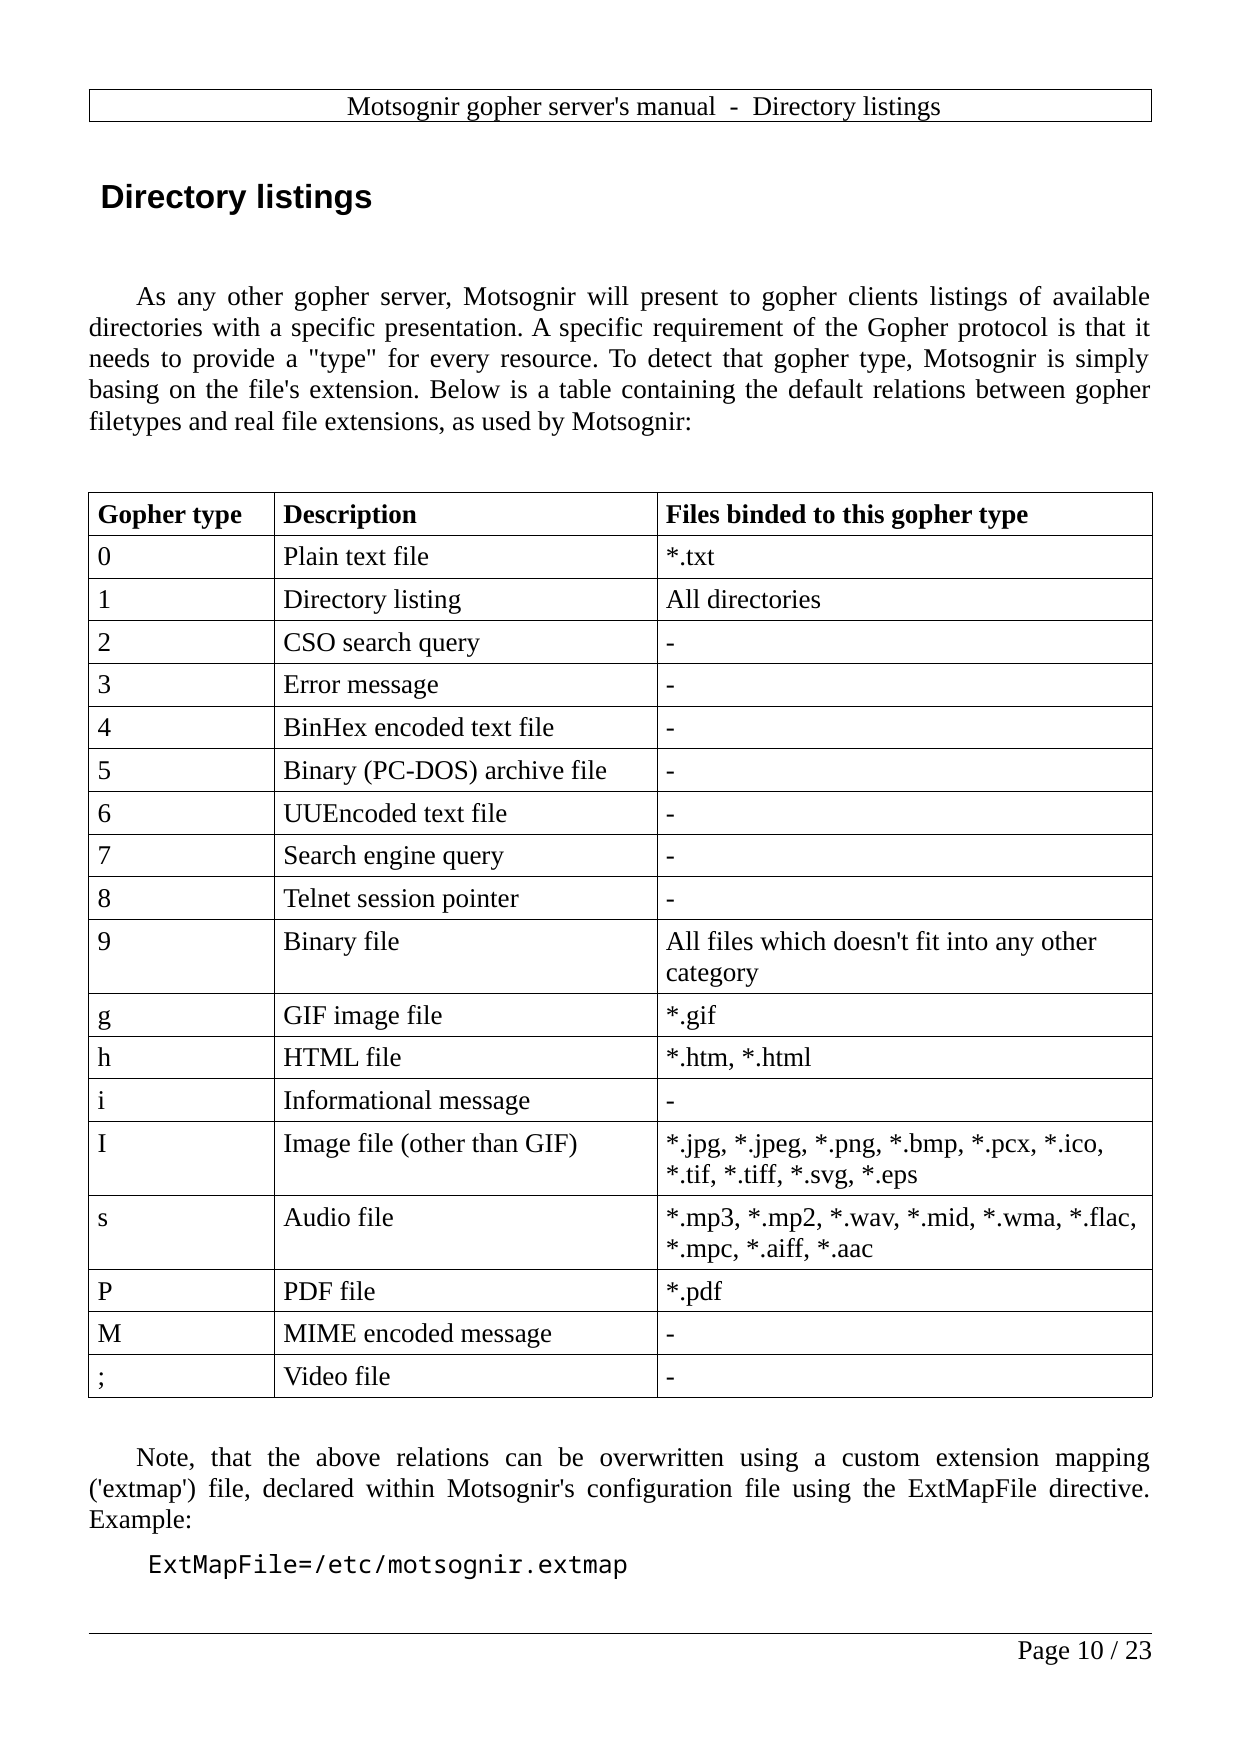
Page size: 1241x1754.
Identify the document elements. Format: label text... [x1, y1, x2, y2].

table_cell *.txt [658, 536, 1152, 577]
table_cell 1 [89, 579, 274, 620]
table_cell Telnet session pointer [275, 877, 657, 919]
table_cell ; [89, 1355, 274, 1397]
table_cell 8 [89, 877, 274, 919]
table_cell HTML file [275, 1037, 657, 1078]
table_cell g [89, 994, 274, 1036]
table_cell UUEncoded text file [275, 792, 657, 834]
text As any other gopher server, Motsognir will present to gopher clients listings of available directories with a specific presentation. A specific requirement of the Gopher protocol is that it needs to provide a "type" for every resource. To detect that gopher type, Motsognir is simply basing on the file's extension. Below is a table containing the default relations between gopher filetypes and real file extensions, as used by Motsognir: [88, 280, 1152, 436]
table_cell GIF image file [275, 994, 657, 1036]
table_cell Binary (PC-DOS) archive file [275, 749, 657, 791]
table_cell 5 [89, 749, 274, 791]
table_cell - [658, 621, 1152, 663]
table_header Files binded to this gopher type [658, 493, 1152, 535]
table_cell 4 [89, 707, 274, 748]
table_cell Plain text file [275, 536, 657, 577]
table_cell h [89, 1037, 274, 1078]
table_cell All files which doesn't fit into any other category [658, 920, 1152, 993]
table_cell All directories [658, 579, 1152, 620]
table_cell 2 [89, 621, 274, 663]
table_cell *.gif [658, 994, 1152, 1036]
table_cell s [89, 1196, 274, 1269]
table_header Description [275, 493, 657, 535]
subtitle Directory listings [100, 177, 1152, 215]
table_cell 0 [89, 536, 274, 577]
table_cell PDF file [275, 1270, 657, 1311]
table_cell Video file [275, 1355, 657, 1397]
table_cell - [658, 1312, 1152, 1354]
table_cell Error message [275, 664, 657, 706]
table_cell 3 [89, 664, 274, 706]
table_cell i [89, 1079, 274, 1121]
table_cell - [658, 1355, 1152, 1397]
table_cell - [658, 707, 1152, 748]
table_cell MIME encoded message [275, 1312, 657, 1354]
table_cell 9 [89, 920, 274, 993]
table_cell Search engine query [275, 835, 657, 876]
table_cell - [658, 835, 1152, 876]
table_cell Directory listing [275, 579, 657, 620]
table_cell - [658, 749, 1152, 791]
table_cell - [658, 877, 1152, 919]
text Note, that the above relations can be overwritten using a custom extension mapping ('extmap') file, declared within Motsognir's configuration file using the ExtMapFile directive. Example: [88, 1441, 1152, 1534]
table_cell 7 [89, 835, 274, 876]
table_cell CSO search query [275, 621, 657, 663]
table_cell I [89, 1122, 274, 1195]
table_cell Binary file [275, 920, 657, 993]
table_cell P [89, 1270, 274, 1311]
table_cell - [658, 792, 1152, 834]
table_cell 6 [89, 792, 274, 834]
table_cell Informational message [275, 1079, 657, 1121]
table_cell Image file (other than GIF) [275, 1122, 657, 1195]
table_cell *.pdf [658, 1270, 1152, 1311]
table_header Gopher type [89, 493, 274, 535]
table_cell - [658, 1079, 1152, 1121]
table_cell *.mp3, *.mp2, *.wav, *.mid, *.wma, *.flac, *.mpc, *.aiff, *.aac [658, 1196, 1152, 1269]
table_cell *.jpg, *.jpeg, *.png, *.bmp, *.pcx, *.ico, *.tif, *.tiff, *.svg, *.eps [658, 1122, 1152, 1195]
table_cell - [658, 664, 1152, 706]
table_cell M [89, 1312, 274, 1354]
table_cell *.htm, *.html [658, 1037, 1152, 1078]
table_cell Audio file [275, 1196, 657, 1269]
table_cell BinHex encoded text file [275, 707, 657, 748]
text ExtMapFile=/etc/motsognir.extmap [148, 1547, 1152, 1581]
